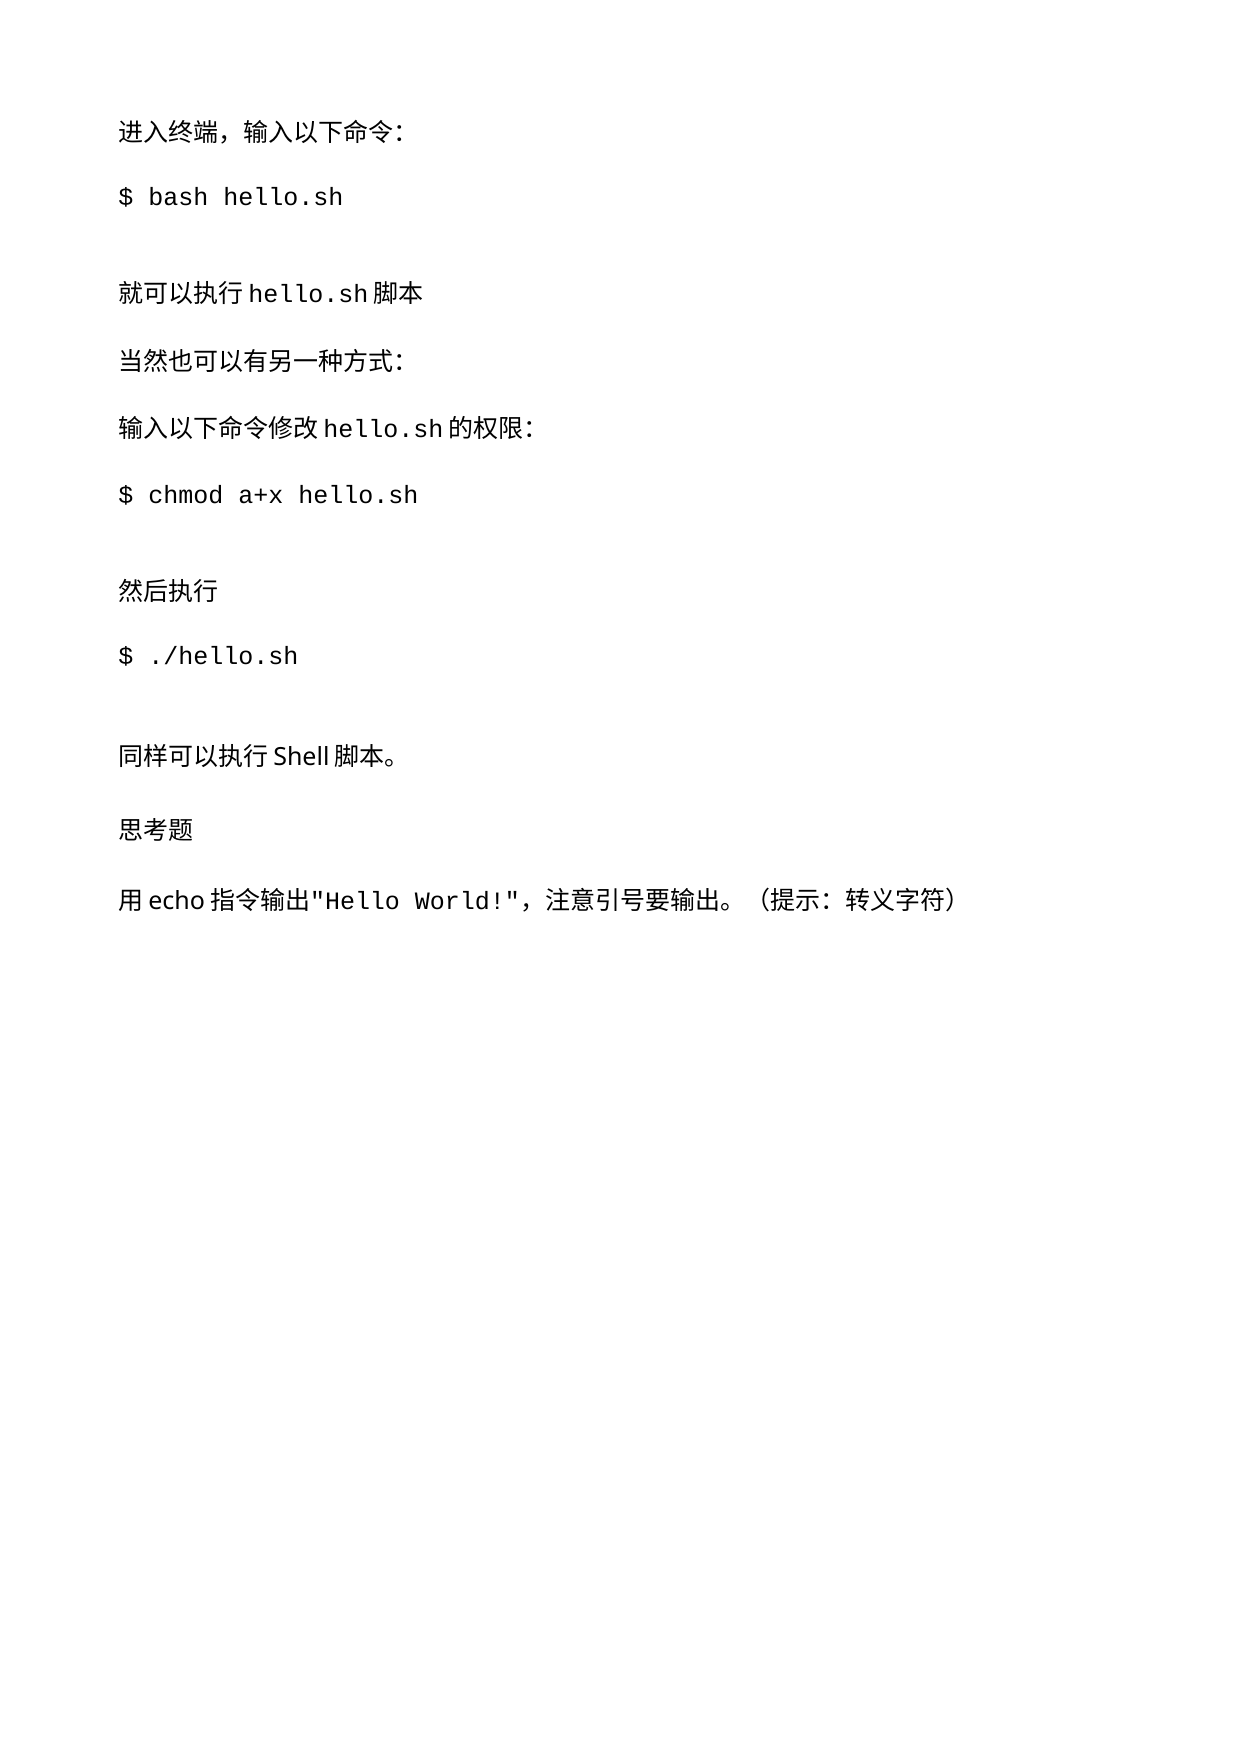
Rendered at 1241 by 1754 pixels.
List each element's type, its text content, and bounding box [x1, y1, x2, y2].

text $ ./hello.sh [118, 644, 1122, 672]
text 输入以下命令修改hello.sh的权限： [118, 414, 1122, 445]
text 进入终端，输入以下命令： [118, 118, 1122, 147]
text $ chmod a+x hello.sh [118, 482, 1122, 511]
text 同样可以执行Shell脚本。 [118, 738, 1122, 772]
text 就可以执行hello.sh脚本 [118, 279, 1122, 310]
text 当然也可以有另一种方式： [118, 348, 1122, 377]
text 然后执行 [118, 577, 1122, 606]
text $ bash hello.sh [118, 185, 1122, 213]
text 思考题 [118, 816, 1122, 845]
text 用echo指令输出"Hello World!"，注意引号要输出。（提示：转义字符） [118, 883, 1122, 917]
